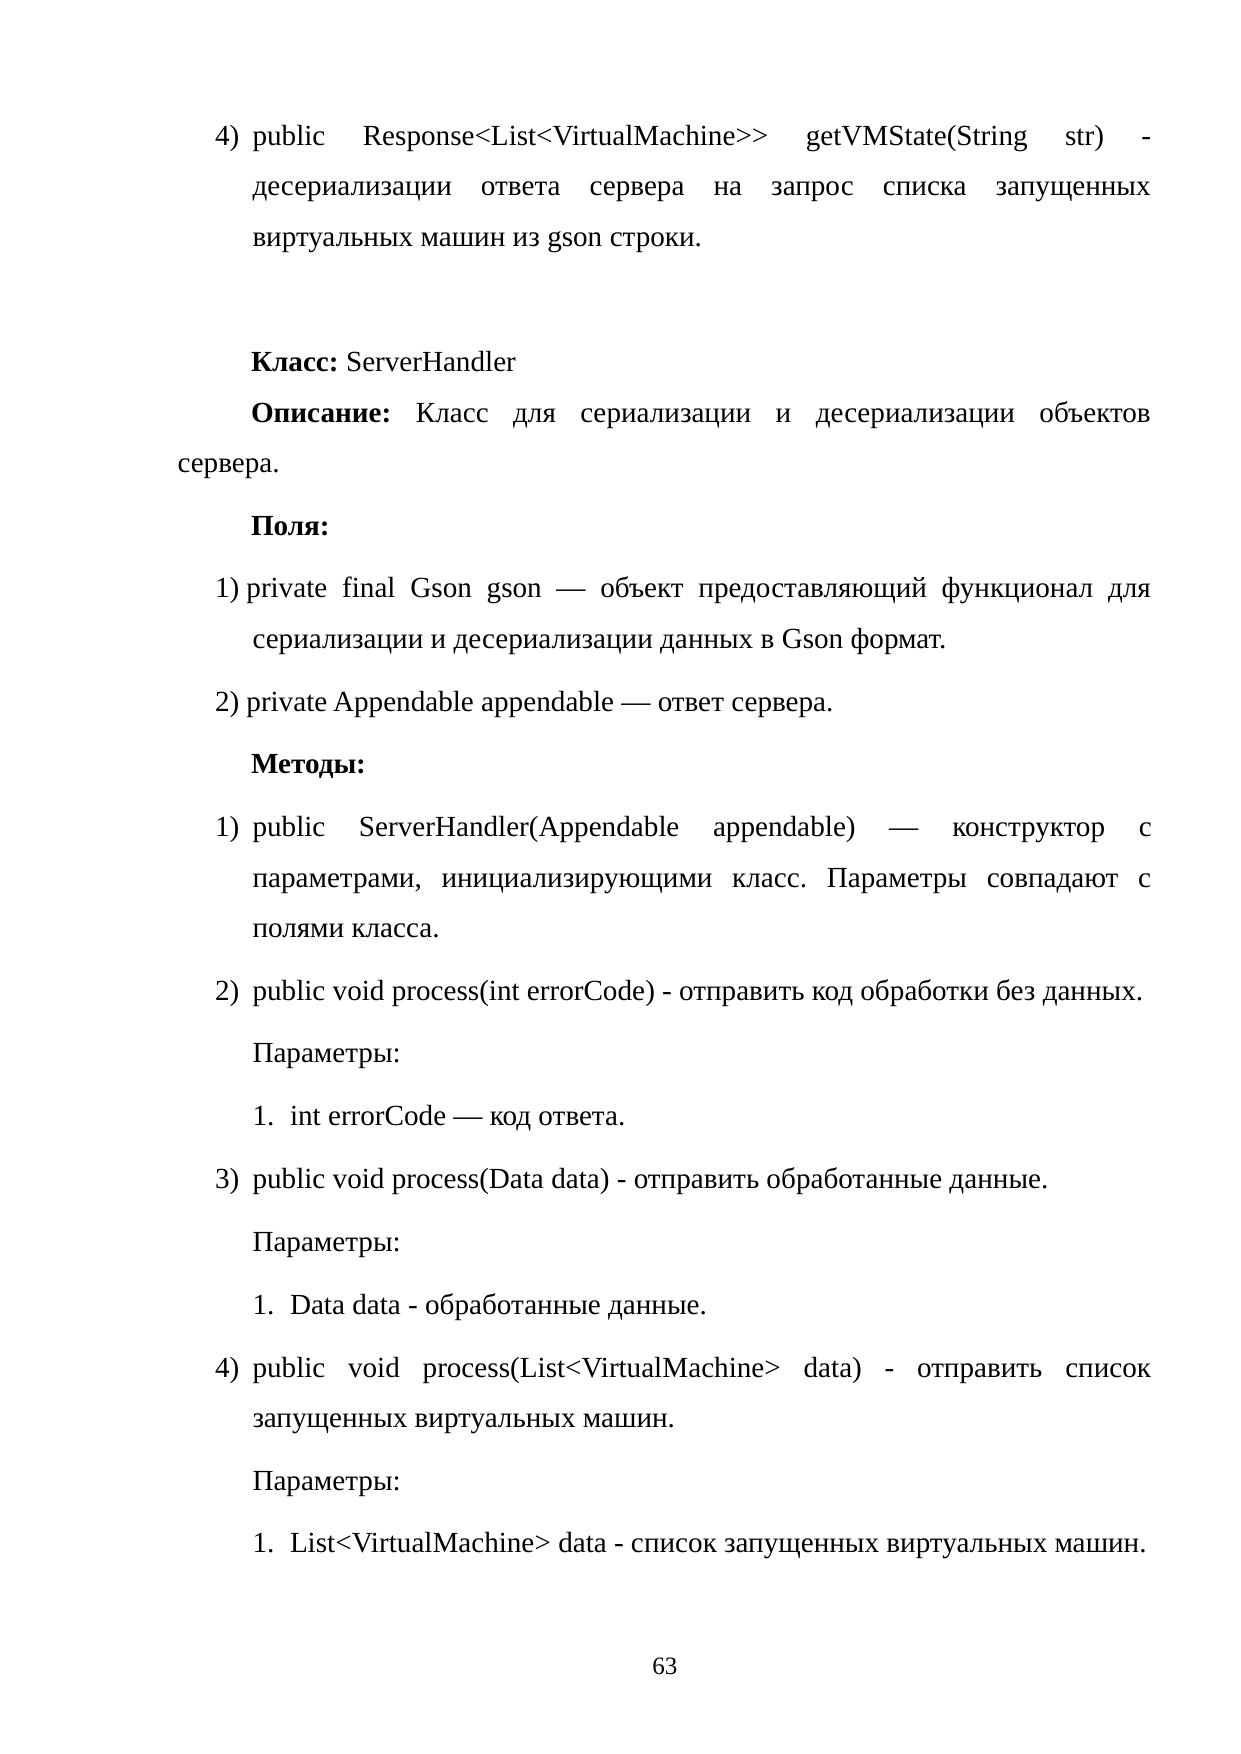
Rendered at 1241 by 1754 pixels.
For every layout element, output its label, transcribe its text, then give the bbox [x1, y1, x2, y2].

list Параметры: [215, 1463, 1152, 1496]
text Методы: [177, 747, 1152, 780]
list List<VirtualMachine> data - список запущенных виртуальных машин. [252, 1526, 1152, 1559]
list public ServerHandler(Appendable appendable) — конструктор с параметрами, инициализирующими класс. Параметры совпадают с полями класса. [215, 809, 1152, 943]
list public void process(Data data) - отправить обработанные данные. [215, 1161, 1152, 1195]
list private Appendable appendable — ответ сервера. [215, 684, 1152, 717]
text Описание: Класс для сериализации и десериализации объектов сервера. [177, 395, 1152, 478]
list public Response<List<VirtualMachine>> getVMState(String str) - десериализации ответа сервера на запрос списка запущенных виртуальных машин из gson строки. [215, 118, 1152, 252]
list Data data - обработанные данные. [252, 1287, 1152, 1320]
list public void process(List<VirtualMachine> data) - отправить список запущенных виртуальных машин. [215, 1350, 1152, 1433]
list int errorCode — код ответа. [252, 1098, 1152, 1132]
text Класс: ServerHandler [177, 344, 1152, 378]
text Поля: [177, 508, 1152, 541]
list Параметры: [215, 1224, 1152, 1258]
list private final Gson gson — объект предоставляющий функционал для сериализации и десериализации данных в Gson формат. [215, 571, 1152, 654]
list Параметры: [215, 1036, 1152, 1069]
list public void process(int errorCode) - отправить код обработки без данных. [215, 973, 1152, 1006]
